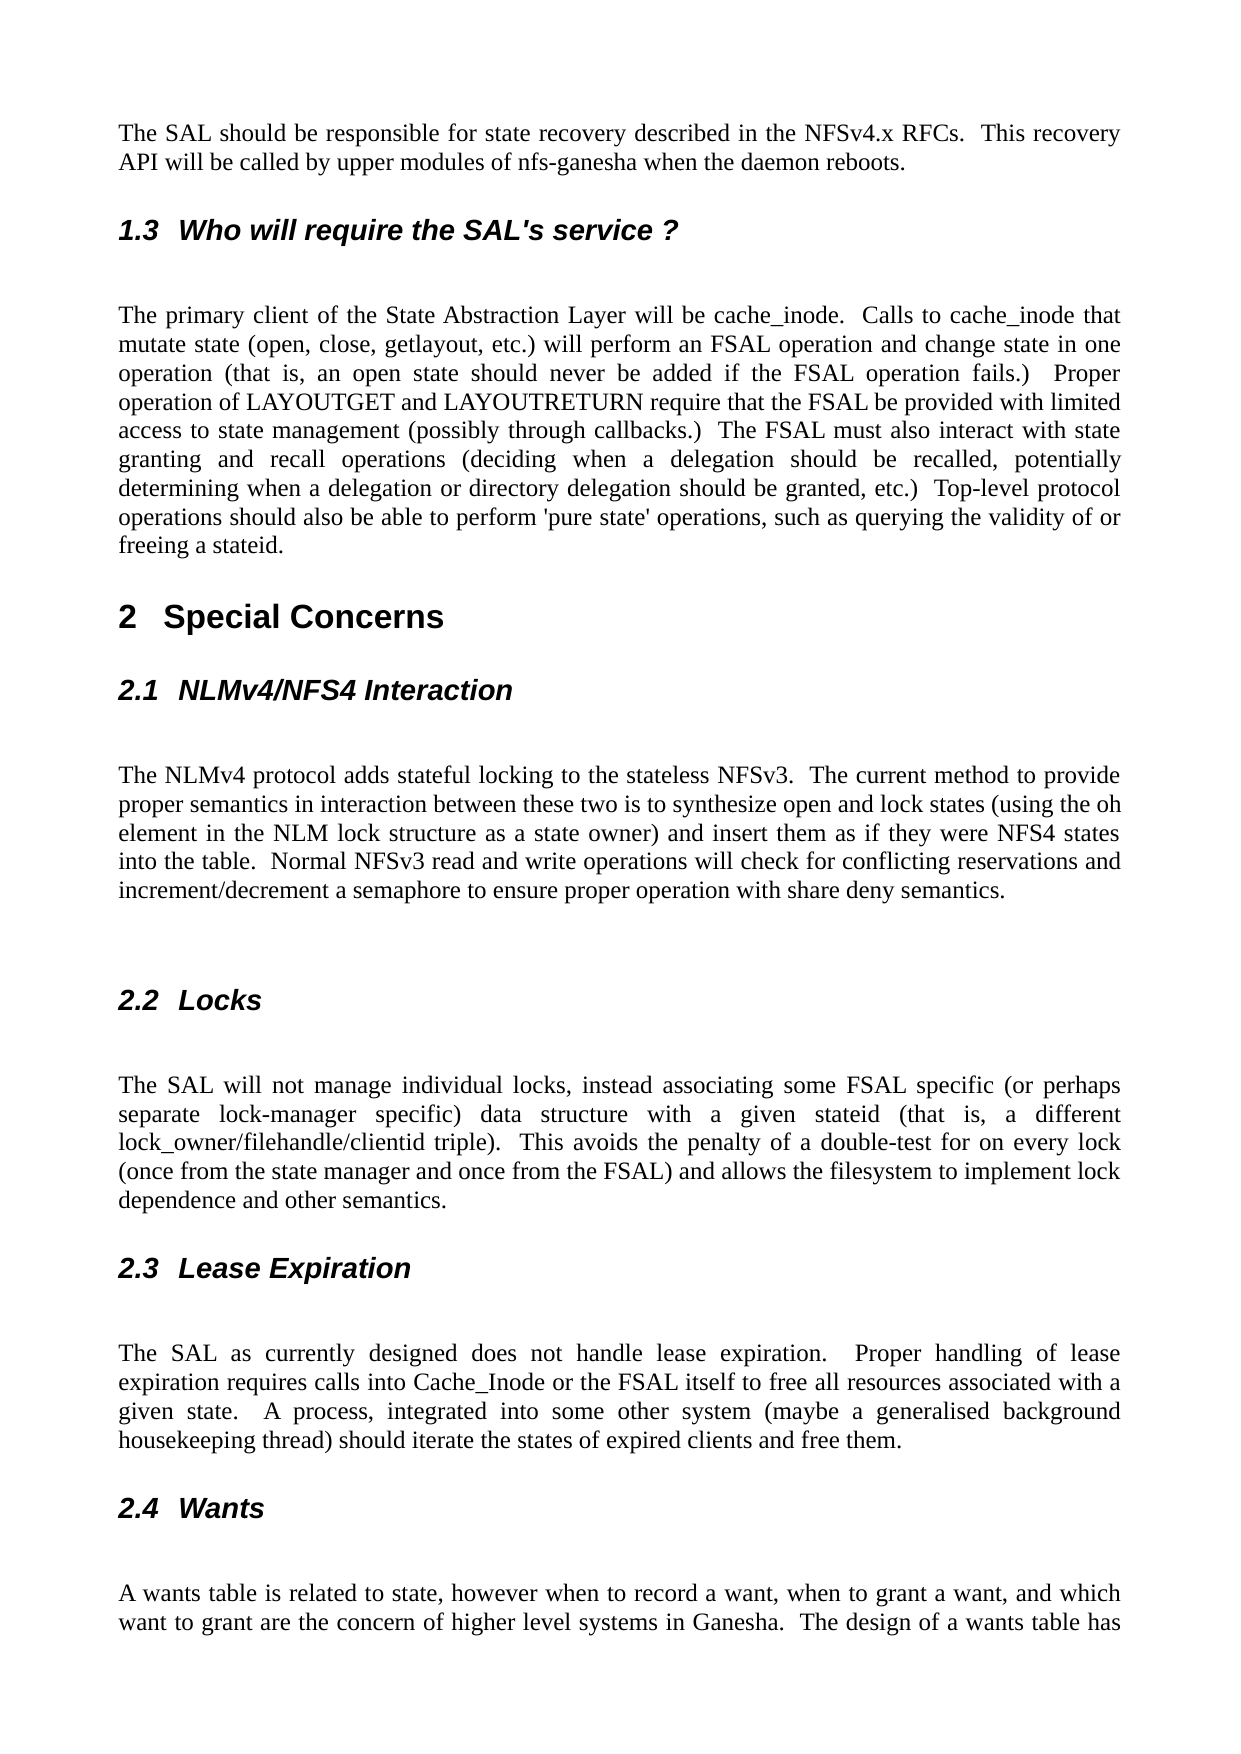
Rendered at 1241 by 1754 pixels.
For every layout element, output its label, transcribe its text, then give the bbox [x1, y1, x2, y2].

subtitle Locks [118, 983, 1122, 1016]
text The SAL as currently designed does not handle lease expiration. Proper handling of lease expiration requires calls into Cache_Inode or the FSAL itself to free all resources associated with a given state. A process, integrated into some other system (maybe a generalised background housekeeping thread) should iterate the states of expired clients and free them. [118, 1338, 1122, 1453]
text The NLMv4 protocol adds stateful locking to the stateless NFSv3. The current method to provide proper semantics in interaction between these two is to synthesize open and lock states (using the oh element in the NLM lock structure as a state owner) and insert them as if they were NFS4 states into the table. Normal NFSv3 read and write operations will check for conflicting reservations and increment/decrement a semaphore to ensure proper operation with share deny semantics. [118, 760, 1122, 904]
text The SAL should be responsible for state recovery described in the NFSv4.x RFCs. This recovery API will be called by upper modules of nfs-ganesha when the daemon reboots. [118, 118, 1122, 176]
subtitle Wants [118, 1491, 1122, 1524]
subtitle NLMv4/NFS4 Interaction [118, 673, 1122, 706]
subtitle Lease Expiration [118, 1251, 1122, 1285]
text A wants table is related to state, however when to record a want, when to grant a want, and which want to grant are the concern of higher level systems in Ganesha. The design of a wants table has [118, 1578, 1122, 1636]
text The primary client of the State Abstraction Layer will be cache_inode. Calls to cache_inode that mutate state (open, close, getlayout, etc.) will perform an FSAL operation and change state in one operation (that is, an open state should never be added if the FSAL operation fails.) Proper operation of LAYOUTGET and LAYOUTRETURN require that the FSAL be provided with limited access to state management (possibly through callbacks.) The FSAL must also interact with state granting and recall operations (deciding when a delegation should be recalled, potentially determining when a delegation or directory delegation should be granted, etc.) Top-level protocol operations should also be able to perform 'pure state' operations, such as querying the validity of or freeing a stateid. [118, 300, 1122, 559]
subtitle Special Concerns [118, 597, 1122, 635]
subtitle Who will require the SAL's service ? [118, 213, 1122, 247]
text The SAL will not manage individual locks, instead associating some FSAL specific (or perhaps separate lock-manager specific) data structure with a given stateid (that is, a different lock_owner/filehandle/clientid triple). This avoids the penalty of a double-test for on every lock (once from the state manager and once from the FSAL) and allows the filesystem to implement lock dependence and other semantics. [118, 1070, 1122, 1214]
